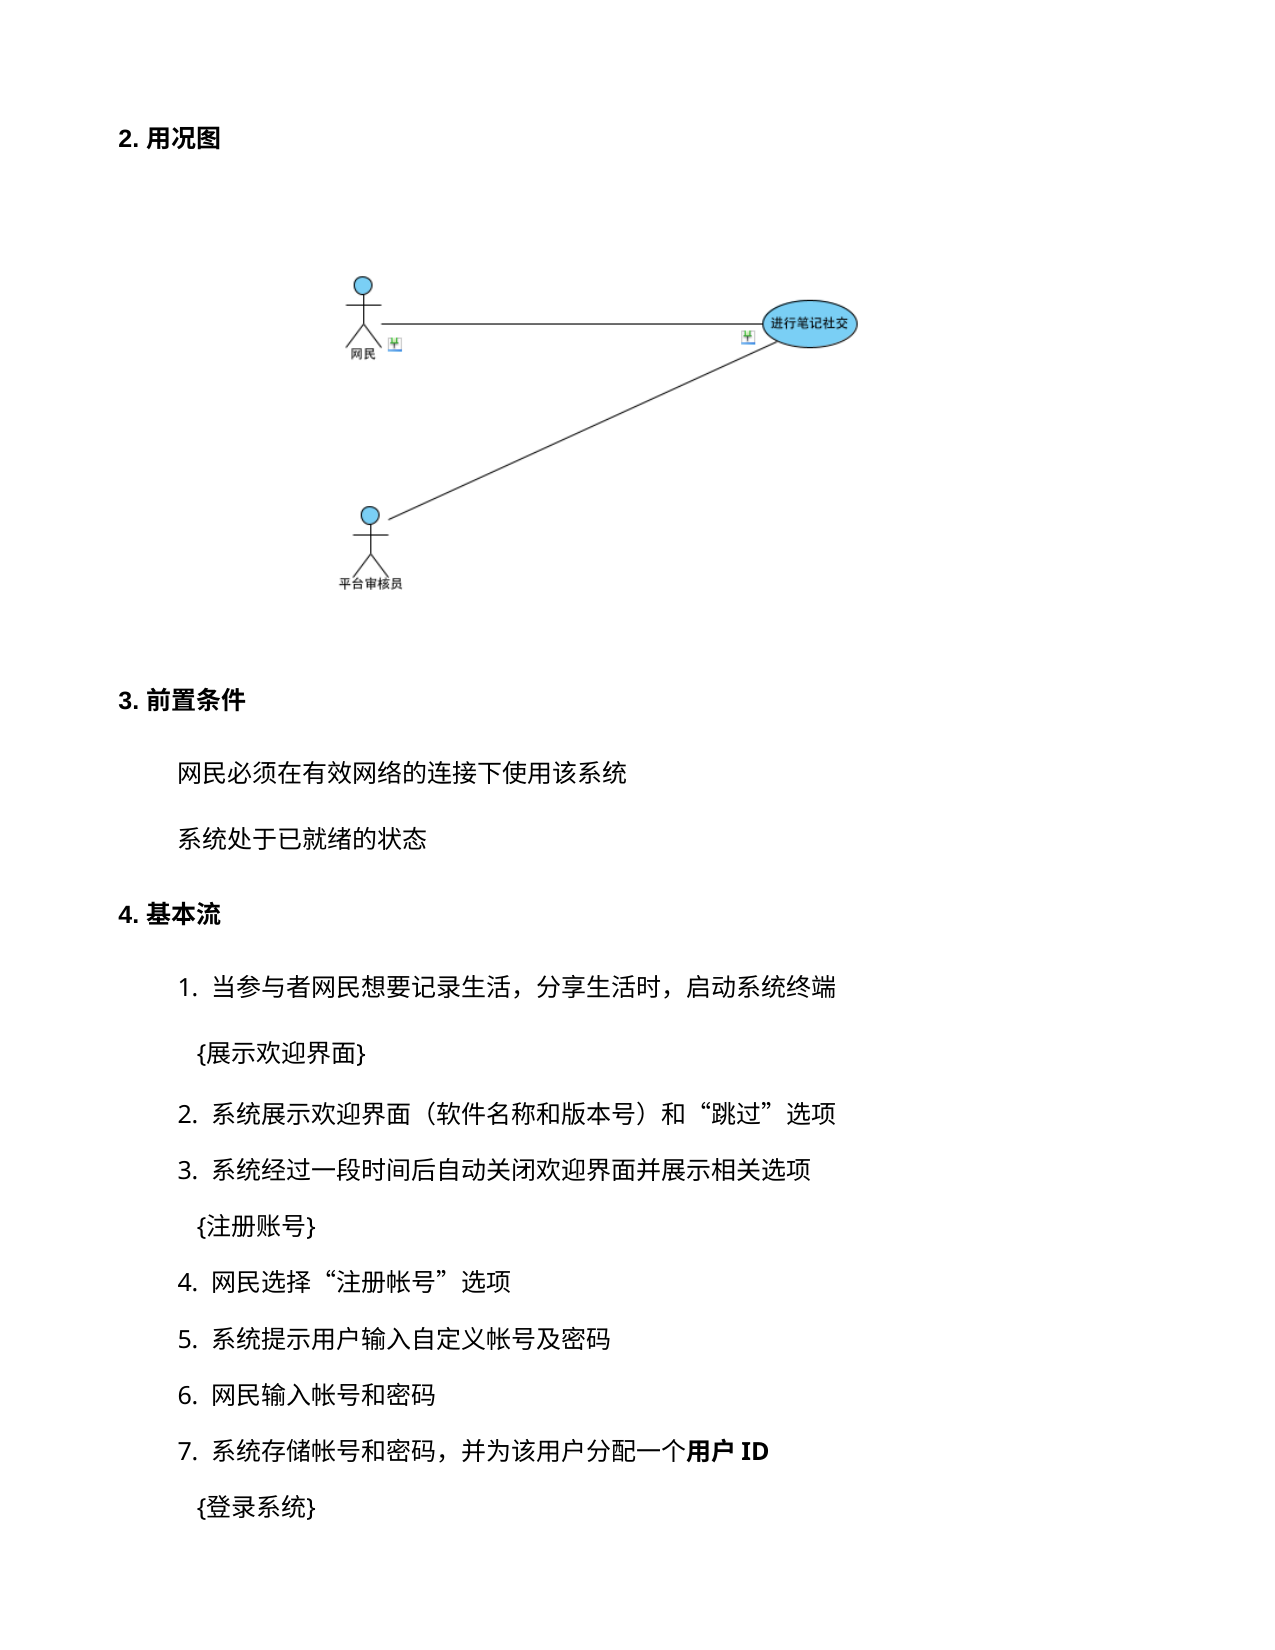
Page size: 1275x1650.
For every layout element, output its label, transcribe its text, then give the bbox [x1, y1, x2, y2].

picture [269, 208, 919, 663]
subtitle 3. 前置条件 [118, 199, 1157, 717]
text 6. 网民输入帐号和密码 [118, 1375, 1157, 1412]
text 1. 当参与者网民想要记录生活，分享生活时，启动系统终端 [118, 968, 1157, 1004]
text {注册账号} [118, 1207, 1157, 1243]
text 5. 系统提示用户输入自定义帐号及密码 [118, 1319, 1157, 1355]
subtitle 2. 用况图 [118, 118, 1157, 154]
text 网民必须在有效网络的连接下使用该系统 [118, 754, 1157, 790]
text {展示欢迎界面} [118, 1034, 1157, 1070]
text 系统处于已就绪的状态 [118, 820, 1157, 856]
text 2. 系统展示欢迎界面（软件名称和版本号）和“跳过”选项 [118, 1094, 1157, 1130]
text 4. 网民选择“注册帐号”选项 [118, 1263, 1157, 1299]
text 7. 系统存储帐号和密码，并为该用户分配一个用户ID [118, 1432, 1157, 1468]
text {登录系统} [118, 1488, 1157, 1524]
subtitle 4. 基本流 [118, 895, 1157, 931]
text 3. 系统经过一段时间后自动关闭欢迎界面并展示相关选项 [118, 1150, 1157, 1187]
